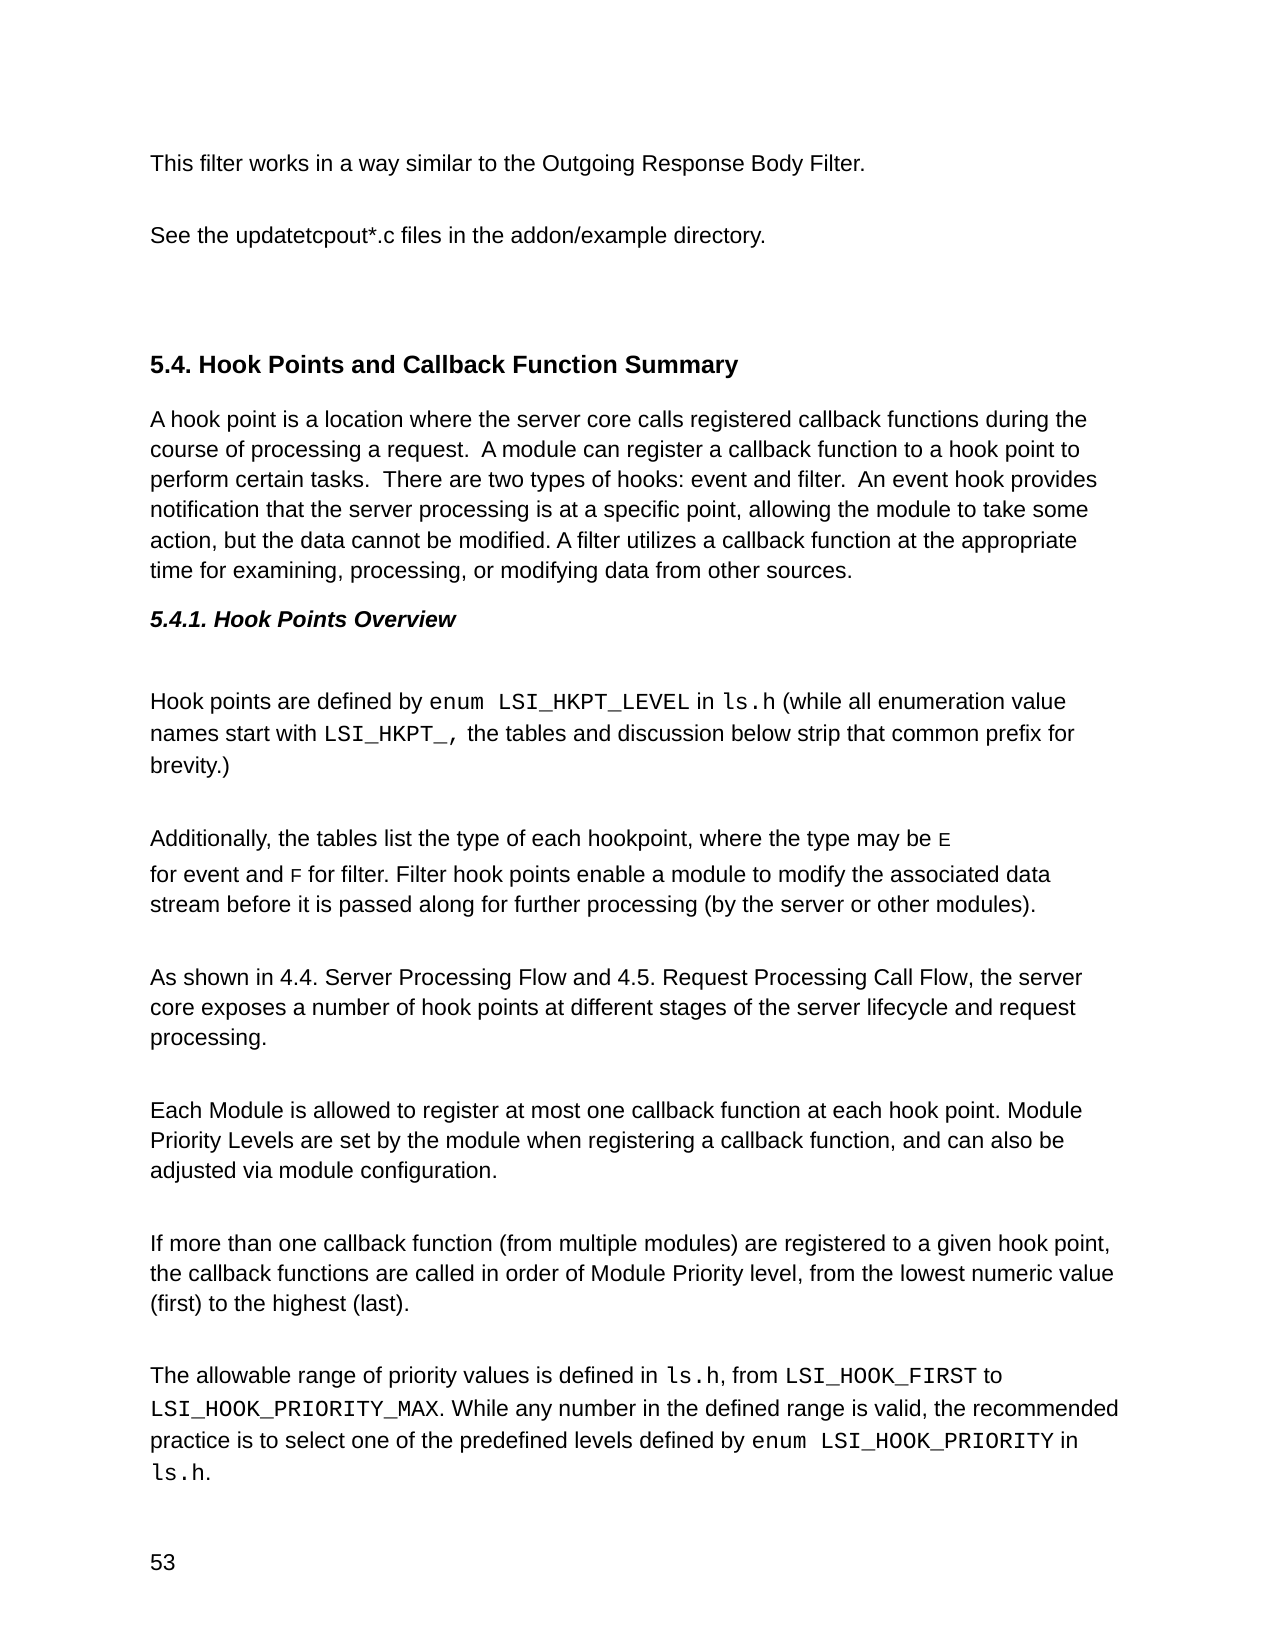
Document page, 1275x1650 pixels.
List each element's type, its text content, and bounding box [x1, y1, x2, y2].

subtitle 5.4.1. Hook Points Overview [150, 606, 1125, 632]
text Additionally, the tables list the type of each hookpoint, where the type may be E [150, 825, 1125, 851]
text A hook point is a location where the server core calls registered callback functions during the course of processing a request. A module can register a callback function to a hook point to perform certain tasks. There are two types of hooks: event and filter. An event hook provides notification that the server processing is at a specific point, allowing the module to take some action, but the data cannot be modified. A filter utilizes a callback function at the appropriate time for examining, processing, or modifying data from other sources. [150, 406, 1125, 583]
text This filter works in a way similar to the Outgoing Response Body Filter. [150, 150, 1125, 176]
text See the updatetcpout*.c files in the addon/example directory. [150, 222, 1125, 249]
subtitle 5.4. Hook Points and Callback Function Summary [150, 350, 1125, 379]
text Hook points are defined by enum LSI_HKPT_LEVEL in ls.h (while all enumeration value names start with LSI_HKPT_, the tables and discussion below strip that common prefix for brevity.) [150, 688, 1125, 778]
text If more than one callback function (from multiple modules) are registered to a given hook point, the callback functions are called in order of Module Priority level, from the lowest numeric value (first) to the highest (last). [150, 1229, 1125, 1316]
text The allowable range of priority values is defined in ls.h, from LSI_HOOK_FIRST to LSI_HOOK_PRIORITY_MAX. While any number in the defined range is valid, the recommended practice is to select one of the predefined levels defined by enum LSI_HOOK_PRIORITY in ls.h. [150, 1362, 1125, 1487]
text for event and F for filter. Filter hook points enable a module to modify the associated data stream before it is passed along for further processing (by the server or other modules). [150, 861, 1125, 917]
text As shown in 4.4. Server Processing Flow and 4.5. Request Processing Call Flow, the server core exposes a number of hook points at different stages of the server lifecycle and request processing. [150, 964, 1125, 1050]
text Each Module is allowed to register at most one callback function at each hook point. Module Priority Levels are set by the module when registering a callback function, and can also be adjusted via module configuration. [150, 1097, 1125, 1183]
